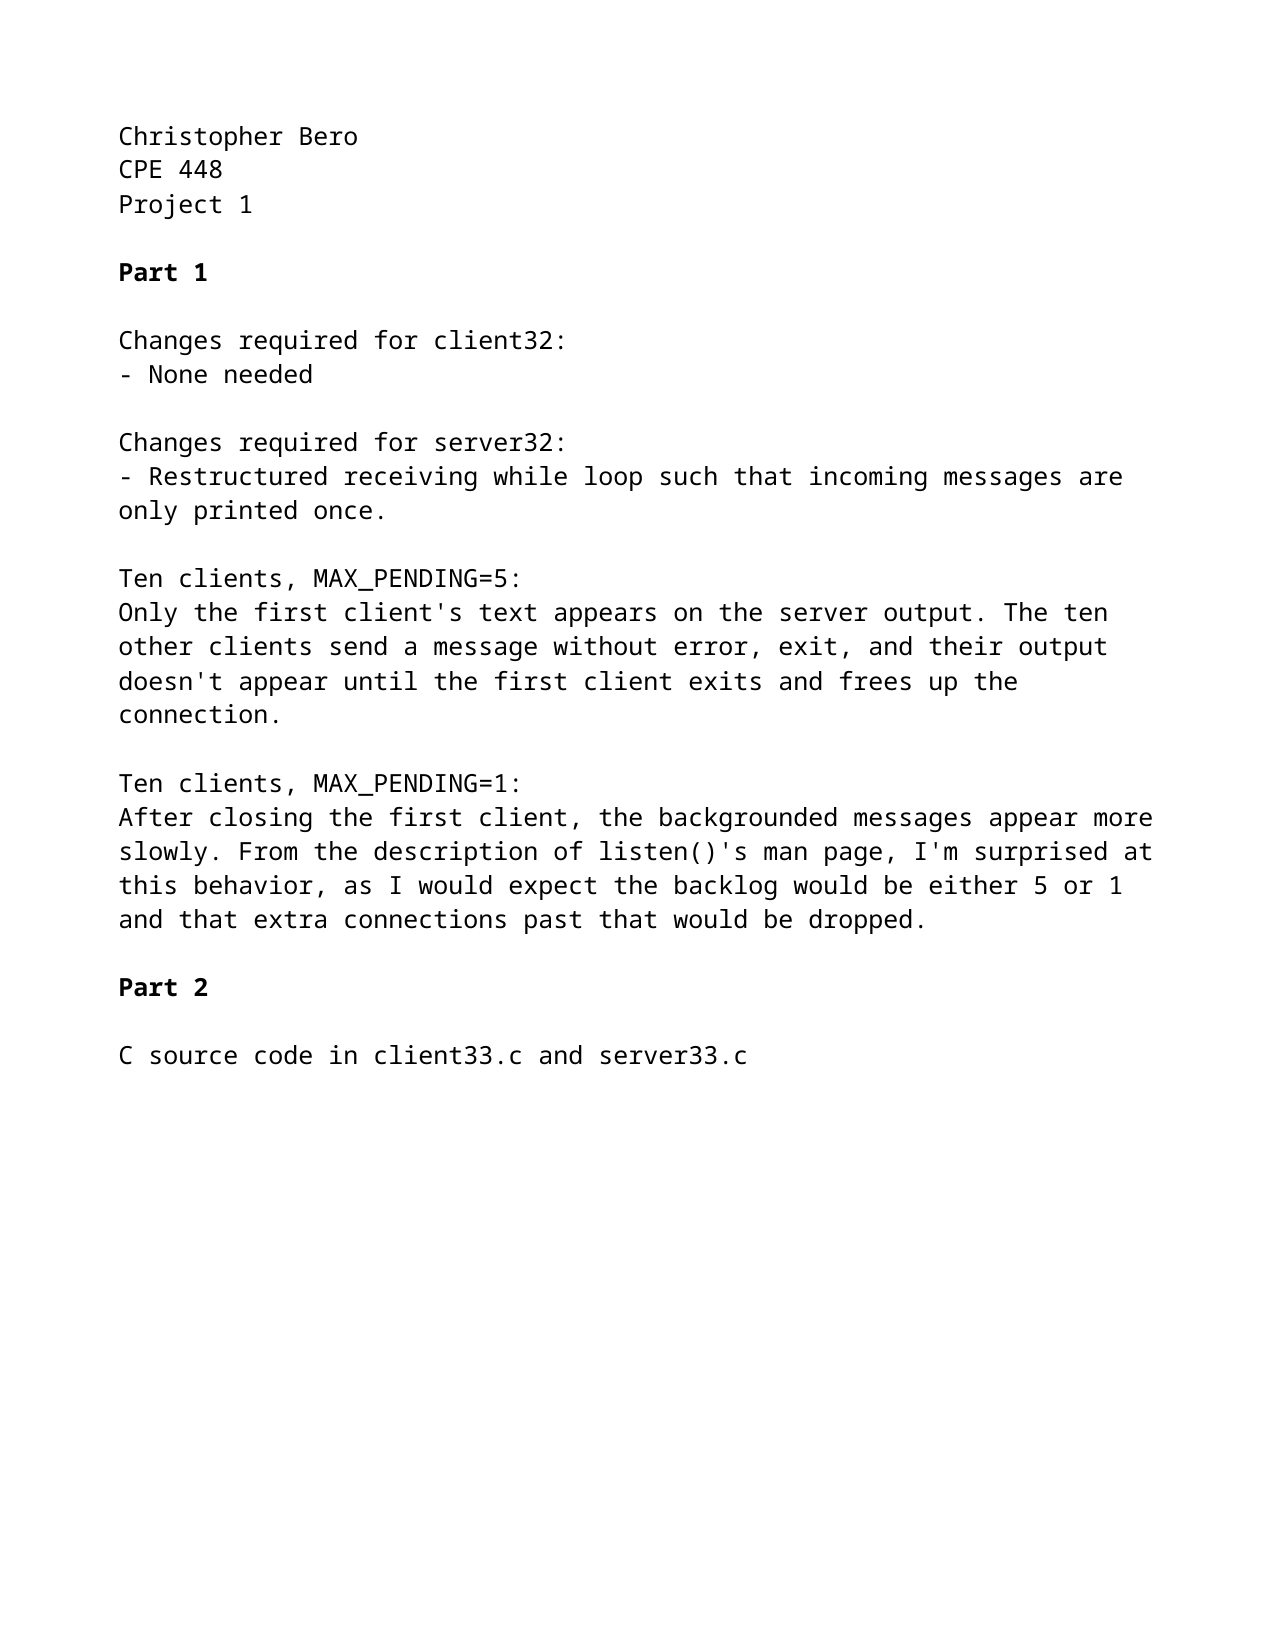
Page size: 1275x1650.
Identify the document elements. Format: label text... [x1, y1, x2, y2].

text - None needed [118, 357, 1157, 391]
text Project 1 [118, 186, 1157, 220]
text Changes required for client32: [118, 322, 1157, 357]
text Christopher Bero [118, 118, 1157, 152]
text Part 1 [118, 254, 1157, 288]
text - Restructured receiving while loop such that incoming messages are only printed once. [118, 459, 1157, 527]
text Only the first client's text appears on the server output. The ten other clients send a message without error, exit, and their output doesn't appear until the first client exits and frees up the connection. [118, 595, 1157, 731]
text Changes required for server32: [118, 425, 1157, 459]
text After closing the first client, the backgrounded messages appear more slowly. From the description of listen()'s man page, I'm surprised at this behavior, as I would expect the backlog would be either 5 or 1 and that extra connections past that would be dropped. [118, 799, 1157, 936]
text Ten clients, MAX_PENDING=1: [118, 765, 1157, 799]
text Part 2 [118, 970, 1157, 1004]
text C source code in client33.c and server33.c [118, 1038, 1157, 1072]
text Ten clients, MAX_PENDING=5: [118, 561, 1157, 595]
text CPE 448 [118, 152, 1157, 186]
